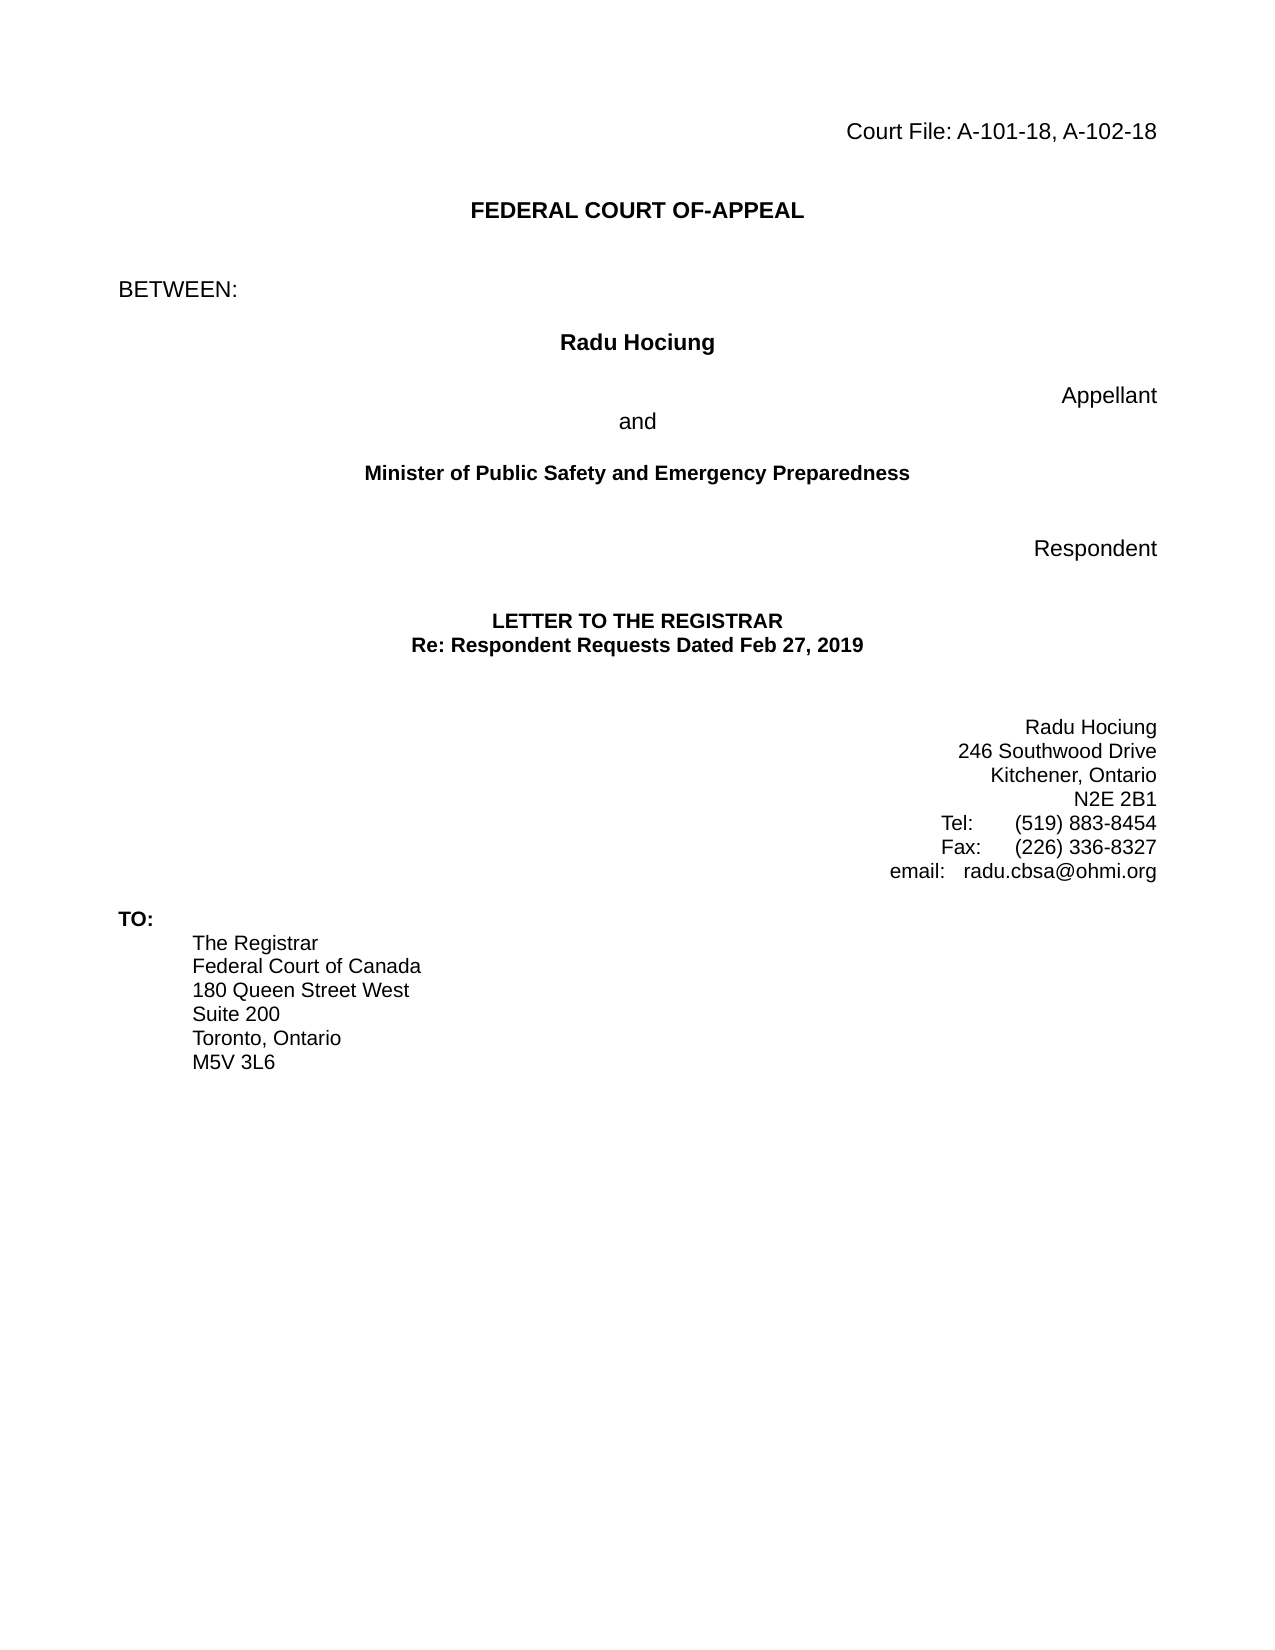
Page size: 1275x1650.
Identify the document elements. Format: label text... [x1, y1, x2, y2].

text Federal Court of Canada [192, 954, 1157, 978]
text Tel: (519) 883-8454 [118, 811, 1157, 834]
text Kitchener, Ontario [193, 763, 1157, 787]
text BETWEEN: [118, 276, 1157, 303]
text Radu Hociung [118, 329, 1157, 355]
text Respondent [118, 535, 1157, 561]
text Toronto, Ontario [192, 1026, 1157, 1050]
text The Registrar [192, 930, 1157, 954]
text Minister of Public Safety and Emergency Preparedness [118, 461, 1157, 485]
text Re: Respondent Requests Dated Feb 27, 2019 [118, 633, 1157, 657]
text Court File: A-101-18, A-102-18 [118, 118, 1157, 144]
text TO: [118, 906, 1157, 930]
text Radu Hociung [118, 715, 1157, 739]
text and [118, 408, 1157, 434]
text 180 Queen Street West [192, 978, 1157, 1002]
text LETTER TO THE REGISTRAR [118, 609, 1157, 633]
text N2E 2B1 [193, 787, 1157, 811]
text M5V 3L6 [192, 1050, 1157, 1074]
text email: radu.cbsa@ohmi.org [118, 858, 1157, 882]
text 246 Southwood Drive [193, 739, 1157, 763]
text FEDERAL COURT OF-APPEAL [118, 197, 1157, 223]
text Appellant [118, 382, 1157, 408]
text Fax: (226) 336-8327 [118, 834, 1157, 858]
text Suite 200 [192, 1002, 1157, 1026]
